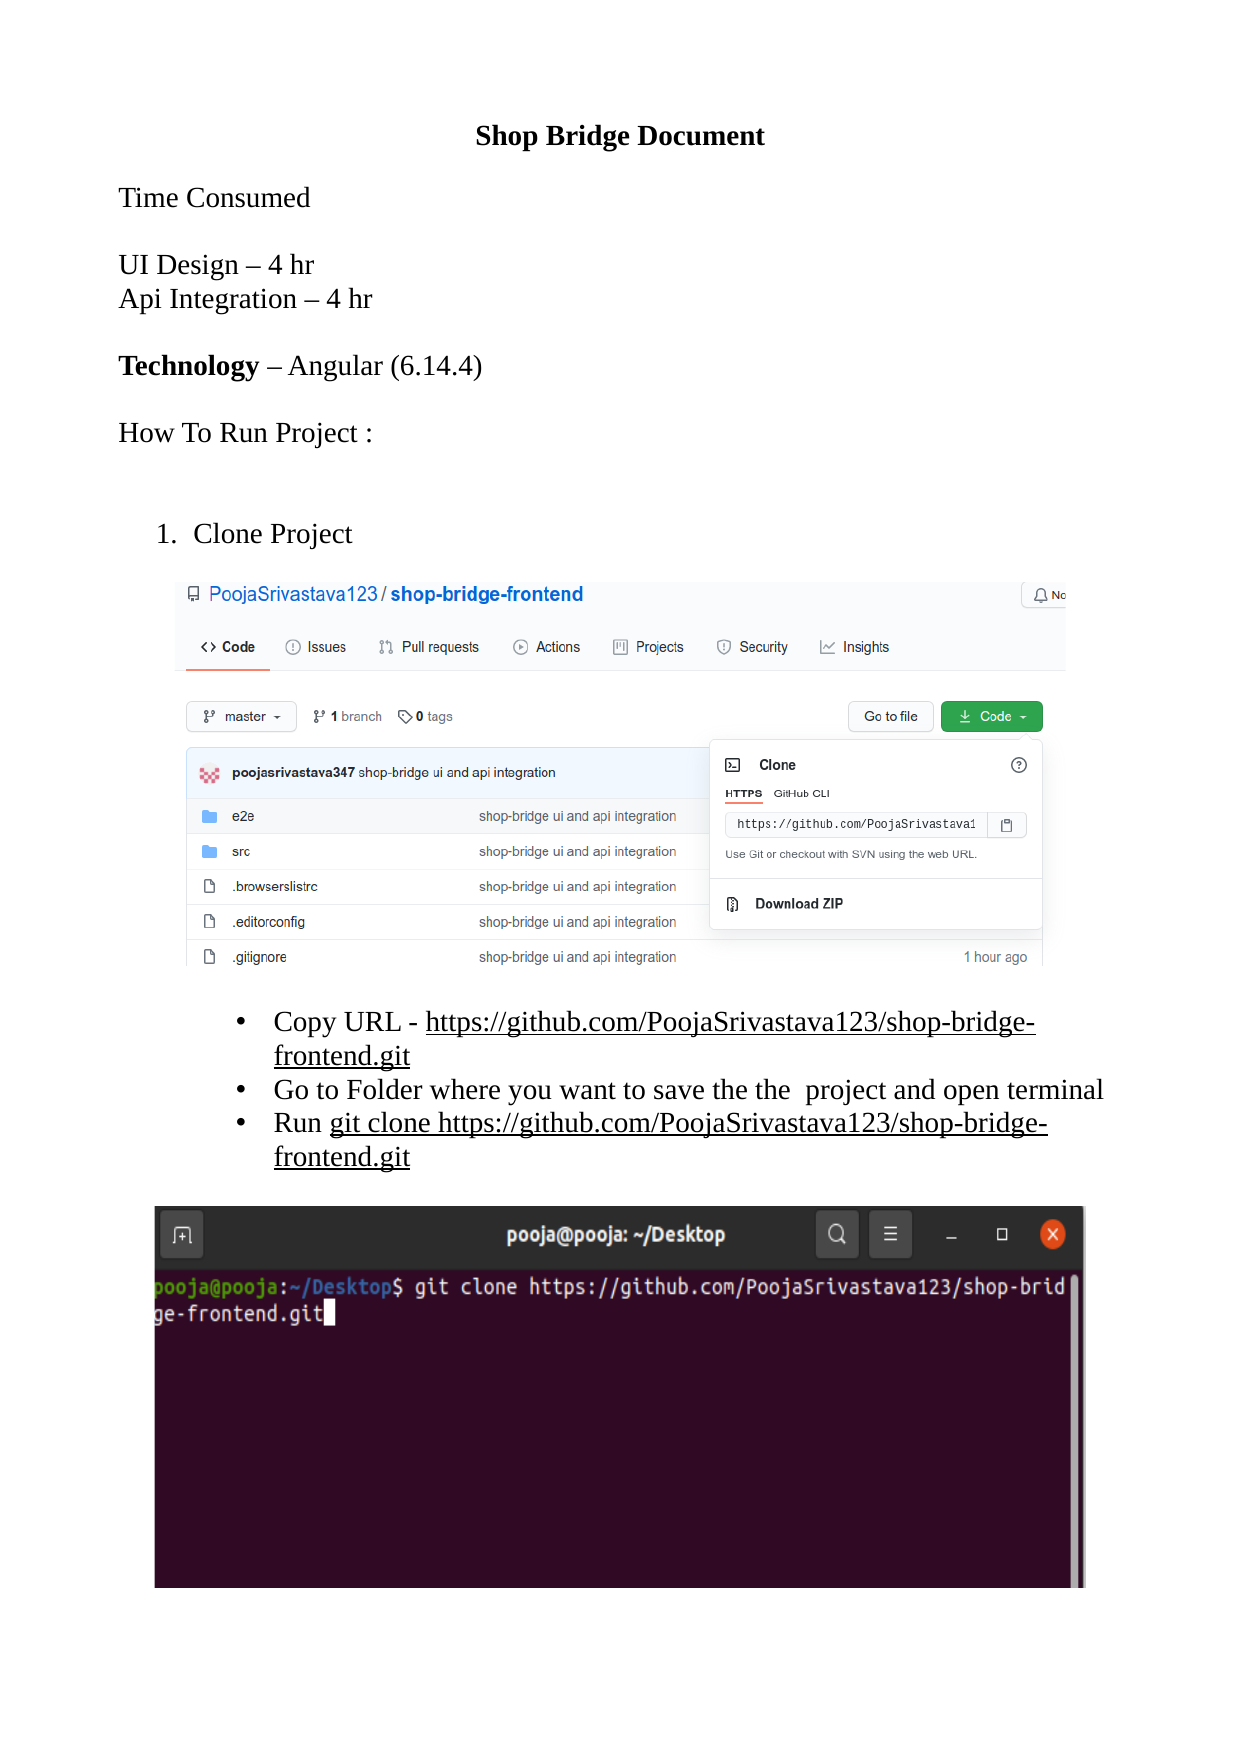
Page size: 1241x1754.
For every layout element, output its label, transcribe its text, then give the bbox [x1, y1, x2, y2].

text Api Integration – 4 hr [118, 281, 1122, 314]
text Shop Bridge Document [118, 118, 1122, 152]
picture [154, 1206, 1086, 1588]
text How To Run Project : [118, 415, 1122, 449]
list Go to Folder where you want to save the the project and open terminal [236, 1072, 1122, 1105]
text UI Design – 4 hr [118, 247, 1122, 281]
text Technology – Angular (6.14.4) [118, 348, 1122, 382]
text Time Consumed [118, 180, 1122, 214]
list Copy URL - https://github.com/PoojaSrivastava123/shop-bridge-frontend.git [236, 1004, 1122, 1072]
list Run git clone https://github.com/PoojaSrivastava123/shop-bridge-frontend.git [236, 1105, 1122, 1173]
picture [174, 582, 1066, 966]
list Clone Project [156, 516, 1122, 549]
